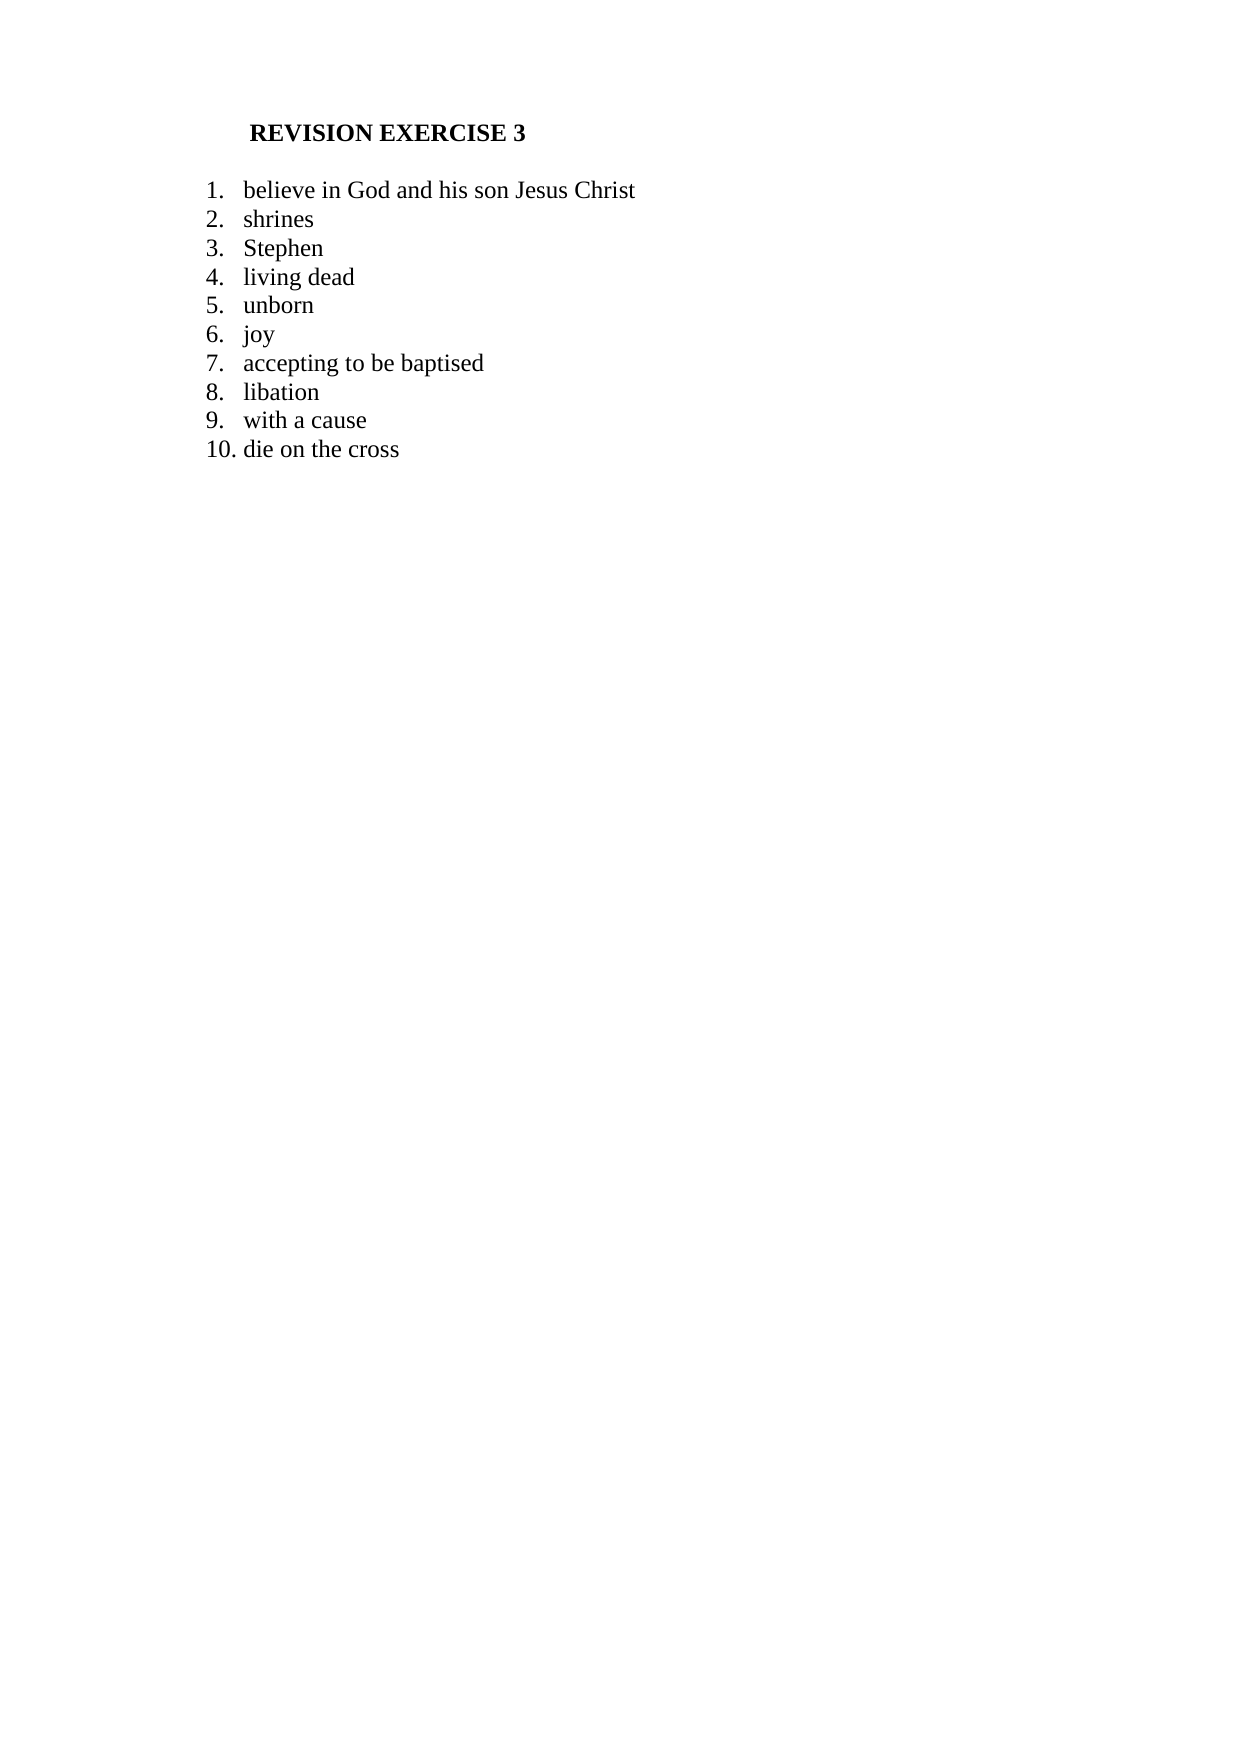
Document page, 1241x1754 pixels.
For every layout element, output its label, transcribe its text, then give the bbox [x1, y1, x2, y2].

list with a cause [206, 406, 1122, 434]
list shrines [206, 204, 1122, 233]
list believe in God and his son Jesus Christ [206, 176, 1122, 204]
list joy [206, 319, 1122, 348]
list living dead [206, 262, 1122, 291]
list accepting to be baptised [206, 348, 1122, 377]
text REVISION EXERCISE 3 [118, 118, 1122, 147]
list Stephen [206, 233, 1122, 262]
list libation [206, 377, 1122, 406]
list unborn [206, 291, 1122, 319]
list die on the cross [206, 434, 1122, 463]
